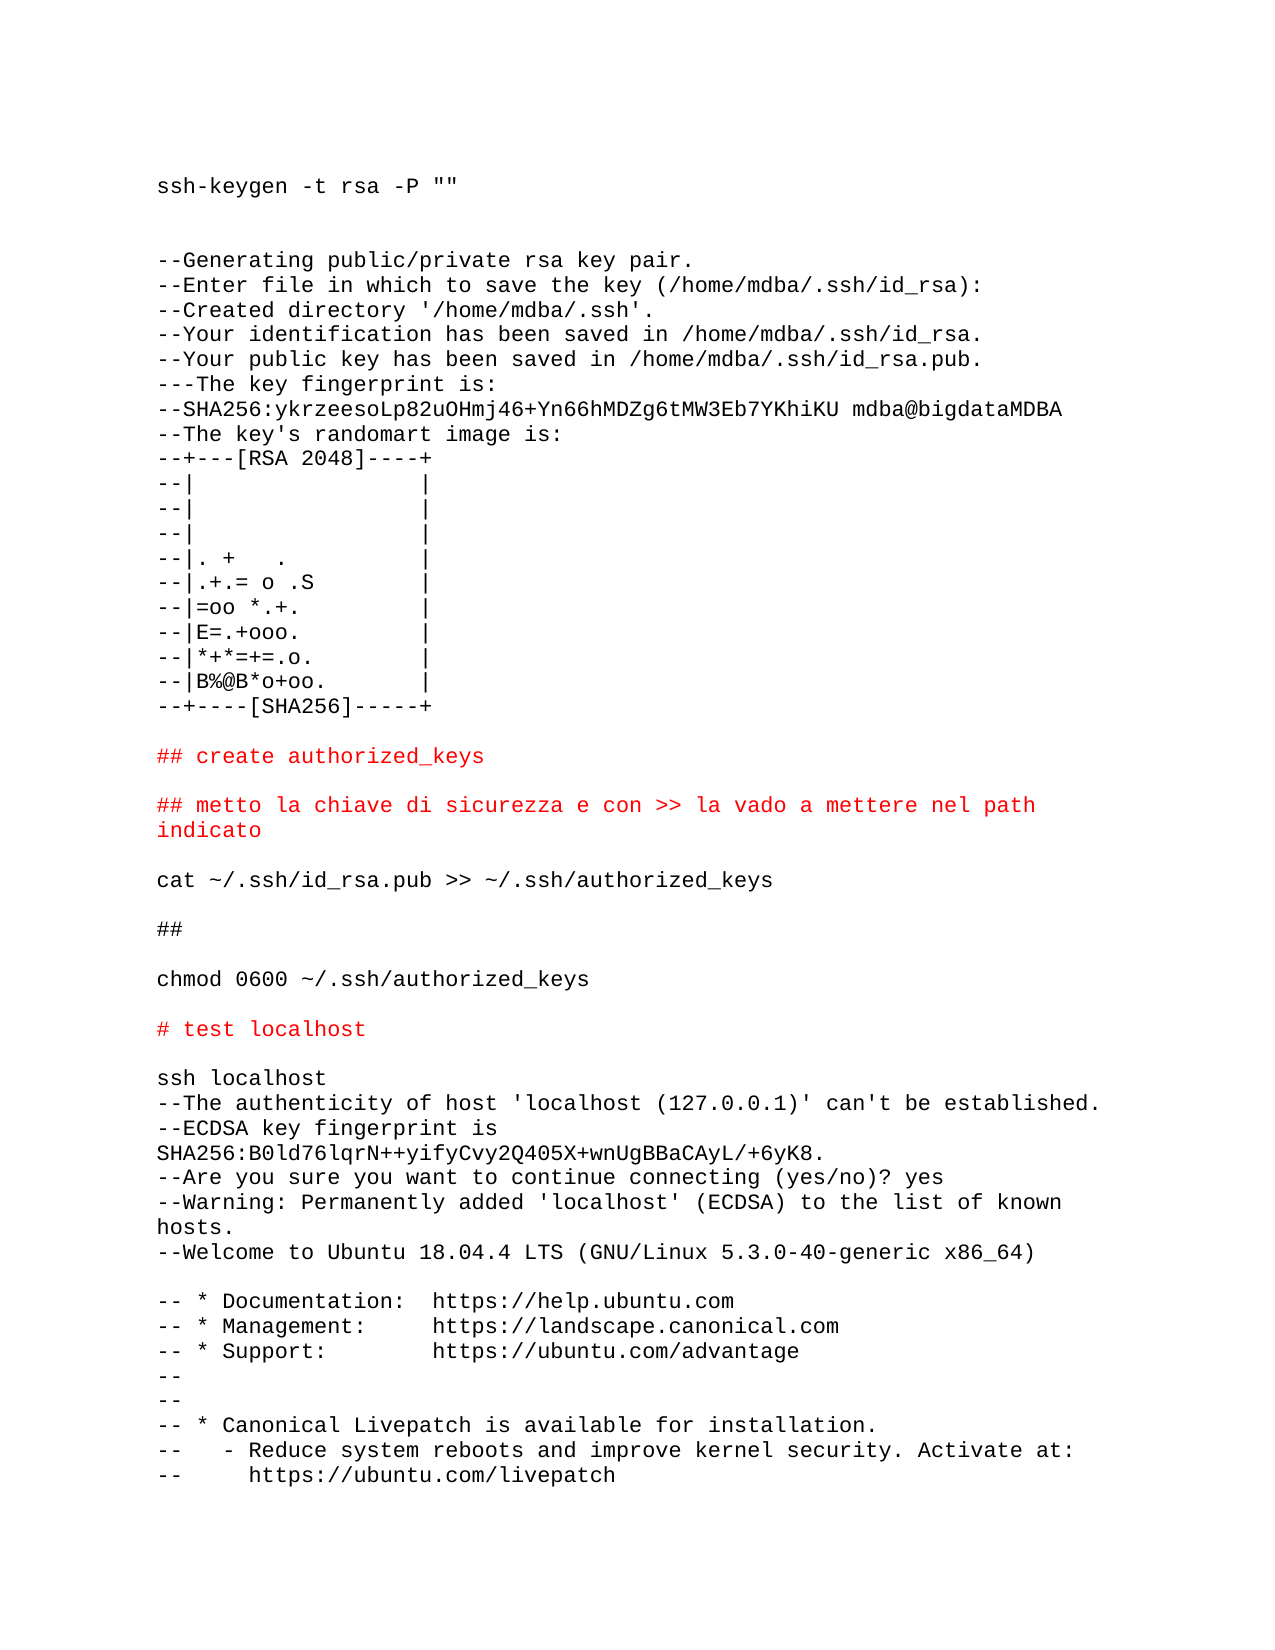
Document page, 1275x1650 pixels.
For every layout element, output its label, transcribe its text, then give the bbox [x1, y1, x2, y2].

text --|B%@B*o+oo. | [156, 671, 1118, 695]
text --|.+.= o .S | [156, 571, 1118, 596]
text -- * Documentation: https://help.ubuntu.com [156, 1290, 1118, 1315]
text --The authenticity of host 'localhost (127.0.0.1)' can't be established. [156, 1092, 1118, 1117]
text -- https://ubuntu.com/livepatch [156, 1464, 1118, 1489]
text --ECDSA key fingerprint is SHA256:B0ld76lqrN++yifyCvy2Q405X+wnUgBBaCAyL/+6yK8. [156, 1117, 1118, 1166]
text --Warning: Permanently added 'localhost' (ECDSA) to the list of known hosts. [156, 1191, 1118, 1241]
text cat ~/.ssh/id_rsa.pub >> ~/.ssh/authorized_keys [156, 869, 1118, 894]
text -- * Canonical Livepatch is available for installation. [156, 1414, 1118, 1439]
text --SHA256:ykrzeesoLp82uOHmj46+Yn66hMDZg6tMW3Eb7YKhiKU mdba@bigdataMDBA [156, 398, 1118, 423]
text # test localhost [156, 1018, 1118, 1042]
text --|. + . | [156, 547, 1118, 571]
text --Are you sure you want to continue connecting (yes/no)? yes [156, 1166, 1118, 1191]
text -- * Management: https://landscape.canonical.com [156, 1315, 1118, 1340]
text --| | [156, 472, 1118, 497]
text chmod 0600 ~/.ssh/authorized_keys [156, 968, 1118, 993]
text --Your public key has been saved in /home/mdba/.ssh/id_rsa.pub. [156, 348, 1118, 373]
text ssh localhost [156, 1067, 1118, 1092]
text --Your identification has been saved in /home/mdba/.ssh/id_rsa. [156, 323, 1118, 348]
text --Generating public/private rsa key pair. [156, 249, 1118, 274]
text -- [156, 1365, 1118, 1389]
text --+----[SHA256]-----+ [156, 695, 1118, 720]
text --| | [156, 522, 1118, 547]
text ## [156, 918, 1118, 943]
text --Enter file in which to save the key (/home/mdba/.ssh/id_rsa): [156, 274, 1118, 299]
text ## metto la chiave di sicurezza e con >> la vado a mettere nel path indicato [156, 794, 1118, 844]
text --Created directory '/home/mdba/.ssh'. [156, 299, 1118, 323]
text -- * Support: https://ubuntu.com/advantage [156, 1340, 1118, 1365]
text --Welcome to Ubuntu 18.04.4 LTS (GNU/Linux 5.3.0-40-generic x86_64) [156, 1241, 1118, 1266]
text --| | [156, 497, 1118, 522]
text --|*+*=+=.o. | [156, 646, 1118, 671]
text ## create authorized_keys [156, 745, 1118, 770]
text -- [156, 1389, 1118, 1414]
text --+---[RSA 2048]----+ [156, 447, 1118, 472]
text --|=oo *.+. | [156, 596, 1118, 621]
text ---The key fingerprint is: [156, 373, 1118, 398]
text --|E=.+ooo. | [156, 621, 1118, 646]
text ssh-keygen -t rsa -P "" [156, 175, 1118, 199]
text -- - Reduce system reboots and improve kernel security. Activate at: [156, 1439, 1118, 1464]
text --The key's randomart image is: [156, 423, 1118, 447]
